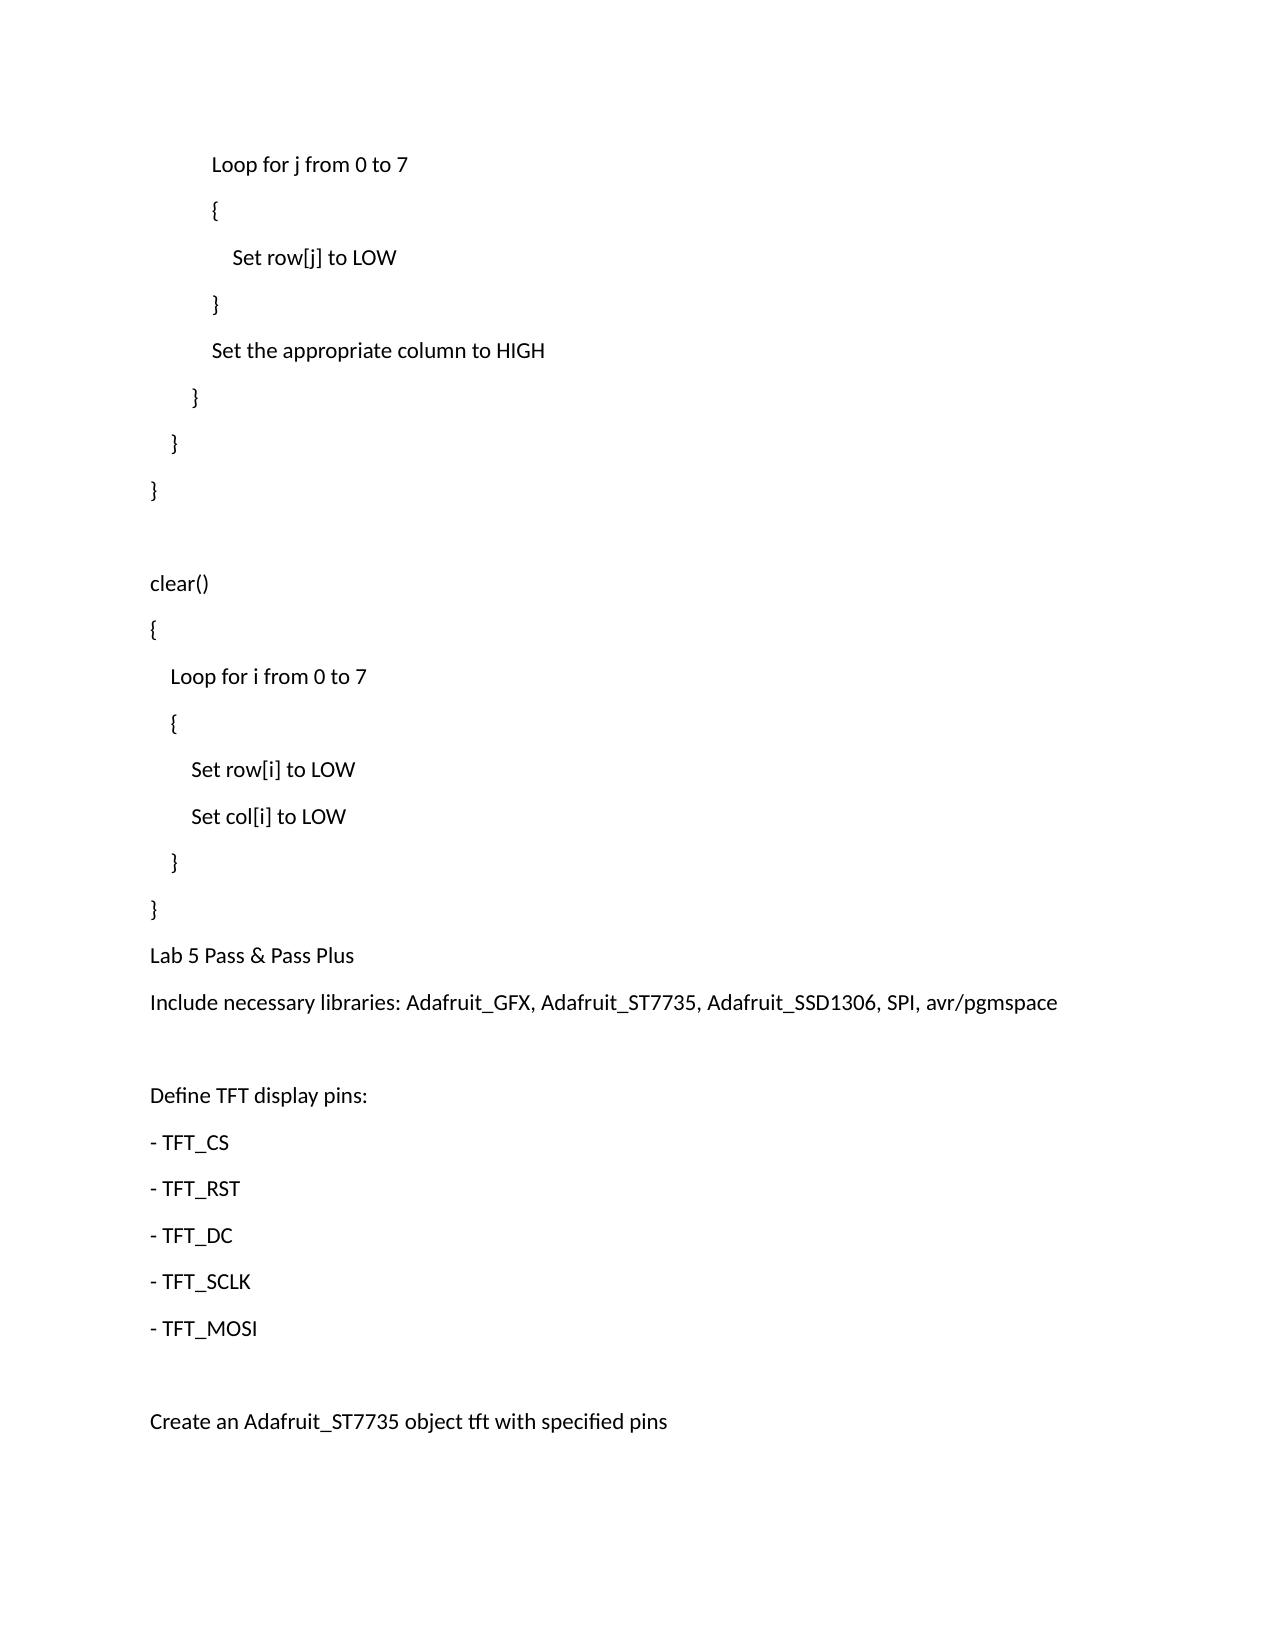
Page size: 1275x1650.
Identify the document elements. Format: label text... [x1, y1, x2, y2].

text Loop for i from 0 to 7 [150, 662, 1125, 690]
text } [150, 848, 1125, 876]
text - TFT_DC [150, 1221, 1125, 1249]
text Lab 5 Pass & Pass Plus [150, 942, 1125, 969]
text } [150, 429, 1125, 457]
text - TFT_MOSI [150, 1314, 1125, 1342]
text } [150, 383, 1125, 411]
text Create an Adafruit_ST7735 object tft with specified pins [150, 1407, 1125, 1435]
text } [150, 290, 1125, 318]
text { [150, 197, 1125, 224]
text Set the appropriate column to HIGH [150, 336, 1125, 364]
text clear() [150, 569, 1125, 597]
text } [150, 476, 1125, 504]
text - TFT_SCLK [150, 1267, 1125, 1296]
text Set row[i] to LOW [150, 755, 1125, 783]
text - TFT_CS [150, 1128, 1125, 1156]
text Include necessary libraries: Adafruit_GFX, Adafruit_ST7735, Adafruit_SSD1306, SPI, avr/pgmspace [150, 988, 1125, 1016]
text - TFT_RST [150, 1174, 1125, 1202]
text } [150, 895, 1125, 923]
text Define TFT display pins: [150, 1081, 1125, 1109]
text Set col[i] to LOW [150, 802, 1125, 830]
text { [150, 709, 1125, 737]
text { [150, 616, 1125, 644]
text Set row[j] to LOW [150, 243, 1125, 271]
text Loop for j from 0 to 7 [150, 150, 1125, 178]
